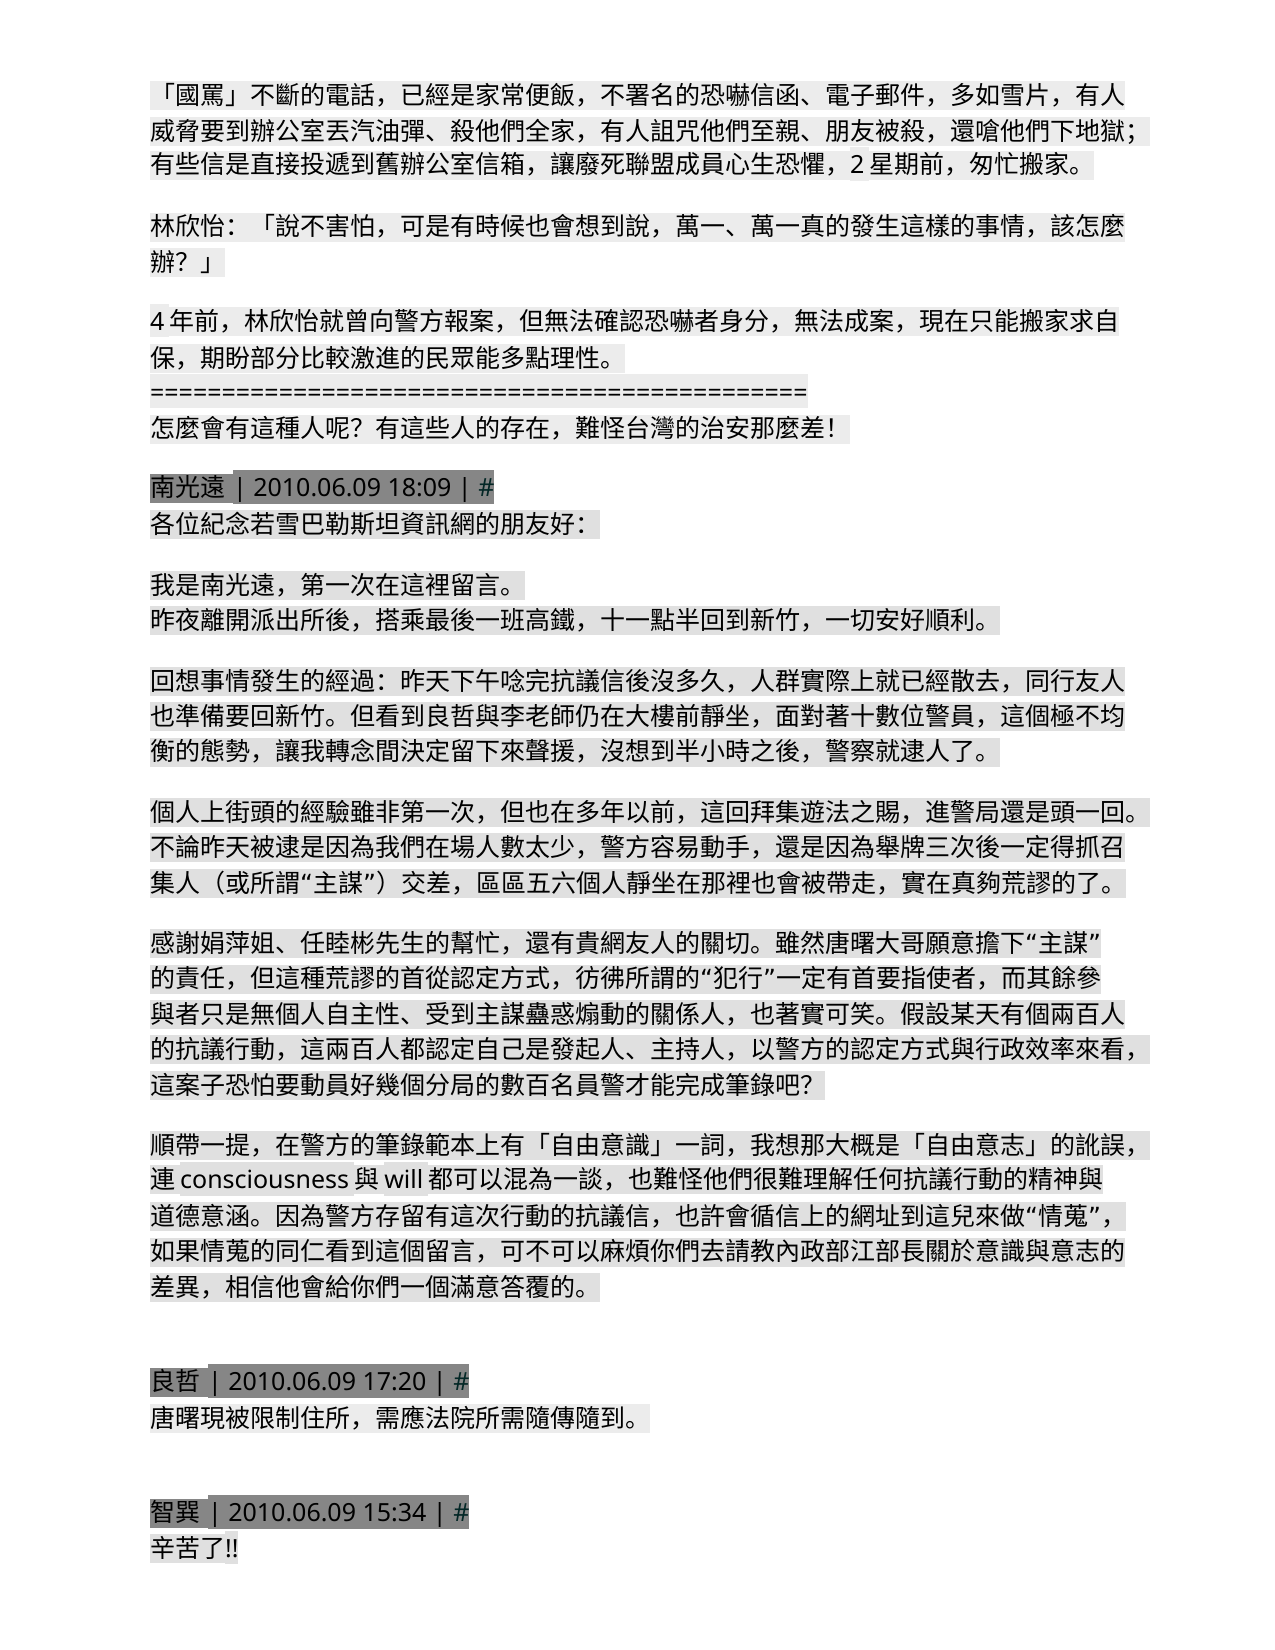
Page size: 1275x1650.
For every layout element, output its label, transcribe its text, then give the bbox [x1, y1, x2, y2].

text 林欣怡：「說不害怕，可是有時候也會想到說，萬一、萬一真的發生這樣的事情，該怎麼辦？」 [150, 206, 1125, 277]
text 感謝娟萍姐、任睦彬先生的幫忙，還有貴網友人的關切。雖然唐曙大哥願意擔下“主謀”的責任，但這種荒謬的首從認定方式，彷彿所謂的“犯行”一定有首要指使者，而其餘參與者只是無個人自主性、受到主謀蠱惑煽動的關係人，也著實可笑。假設某天有個兩百人的抗議行動，這兩百人都認定自己是發起人、主持人，以警方的認定方式與行政效率來看，這案子恐怕要動員好幾個分局的數百名員警才能完成筆錄吧？ [150, 923, 1125, 1100]
text 「國罵」不斷的電話，已經是家常便飯，不署名的恐嚇信函、電子郵件，多如雪片，有人威脅要到辦公室丟汽油彈、殺他們全家，有人詛咒他們至親、朋友被殺，還嗆他們下地獄；有些信是直接投遞到舊辦公室信箱，讓廢死聯盟成員心生恐懼，2星期前，匆忙搬家。 [150, 75, 1125, 181]
text 個人上街頭的經驗雖非第一次，但也在多年以前，這回拜集遊法之賜，進警局還是頭一回。不論昨天被逮是因為我們在場人數太少，警方容易動手，還是因為舉牌三次後一定得抓召集人（或所謂“主謀”）交差，區區五六個人靜坐在那裡也會被帶走，實在真夠荒謬的了。 [150, 792, 1125, 898]
text 辛苦了!! [150, 1529, 1125, 1564]
text 各位紀念若雪巴勒斯坦資訊網的朋友好： [150, 504, 1125, 539]
text 南光遠 | 2010.06.09 18:09 | # [150, 469, 1125, 504]
text 我是南光遠，第一次在這裡留言。 昨夜離開派出所後，搭乘最後一班高鐵，十一點半回到新竹，一切安好順利。 [150, 564, 1125, 635]
text 順帶一提，在警方的筆錄範本上有「自由意識」一詞，我想那大概是「自由意志」的訛誤，連consciousness與will都可以混為一談，也難怪他們很難理解任何抗議行動的精神與道德意涵。因為警方存留有這次行動的抗議信，也許會循信上的網址到這兒來做“情蒐”，如果情蒐的同仁看到這個留言，可不可以麻煩你們去請教內政部江部長關於意識與意志的差異，相信他會給你們一個滿意答覆的。 [150, 1125, 1125, 1337]
text 唐曙現被限制住所，需應法院所需隨傳隨到。 [150, 1398, 1125, 1469]
text 良哲 | 2010.06.09 17:20 | # [150, 1362, 1125, 1398]
text 智巽 | 2010.06.09 15:34 | # [150, 1494, 1125, 1529]
text 4年前，林欣怡就曾向警方報案，但無法確認恐嚇者身分，無法成案，現在只能搬家求自保，期盼部分比較激進的民眾能多點理性。 ============================================== 怎麼會有這種人呢？有這些人的存在，難怪台灣的治安那麼差！ [150, 302, 1125, 444]
text 回想事情發生的經過：昨天下午唸完抗議信後沒多久，人群實際上就已經散去，同行友人也準備要回新竹。但看到良哲與李老師仍在大樓前靜坐，面對著十數位警員，這個極不均衡的態勢，讓我轉念間決定留下來聲援，沒想到半小時之後，警察就逮人了。 [150, 660, 1125, 767]
